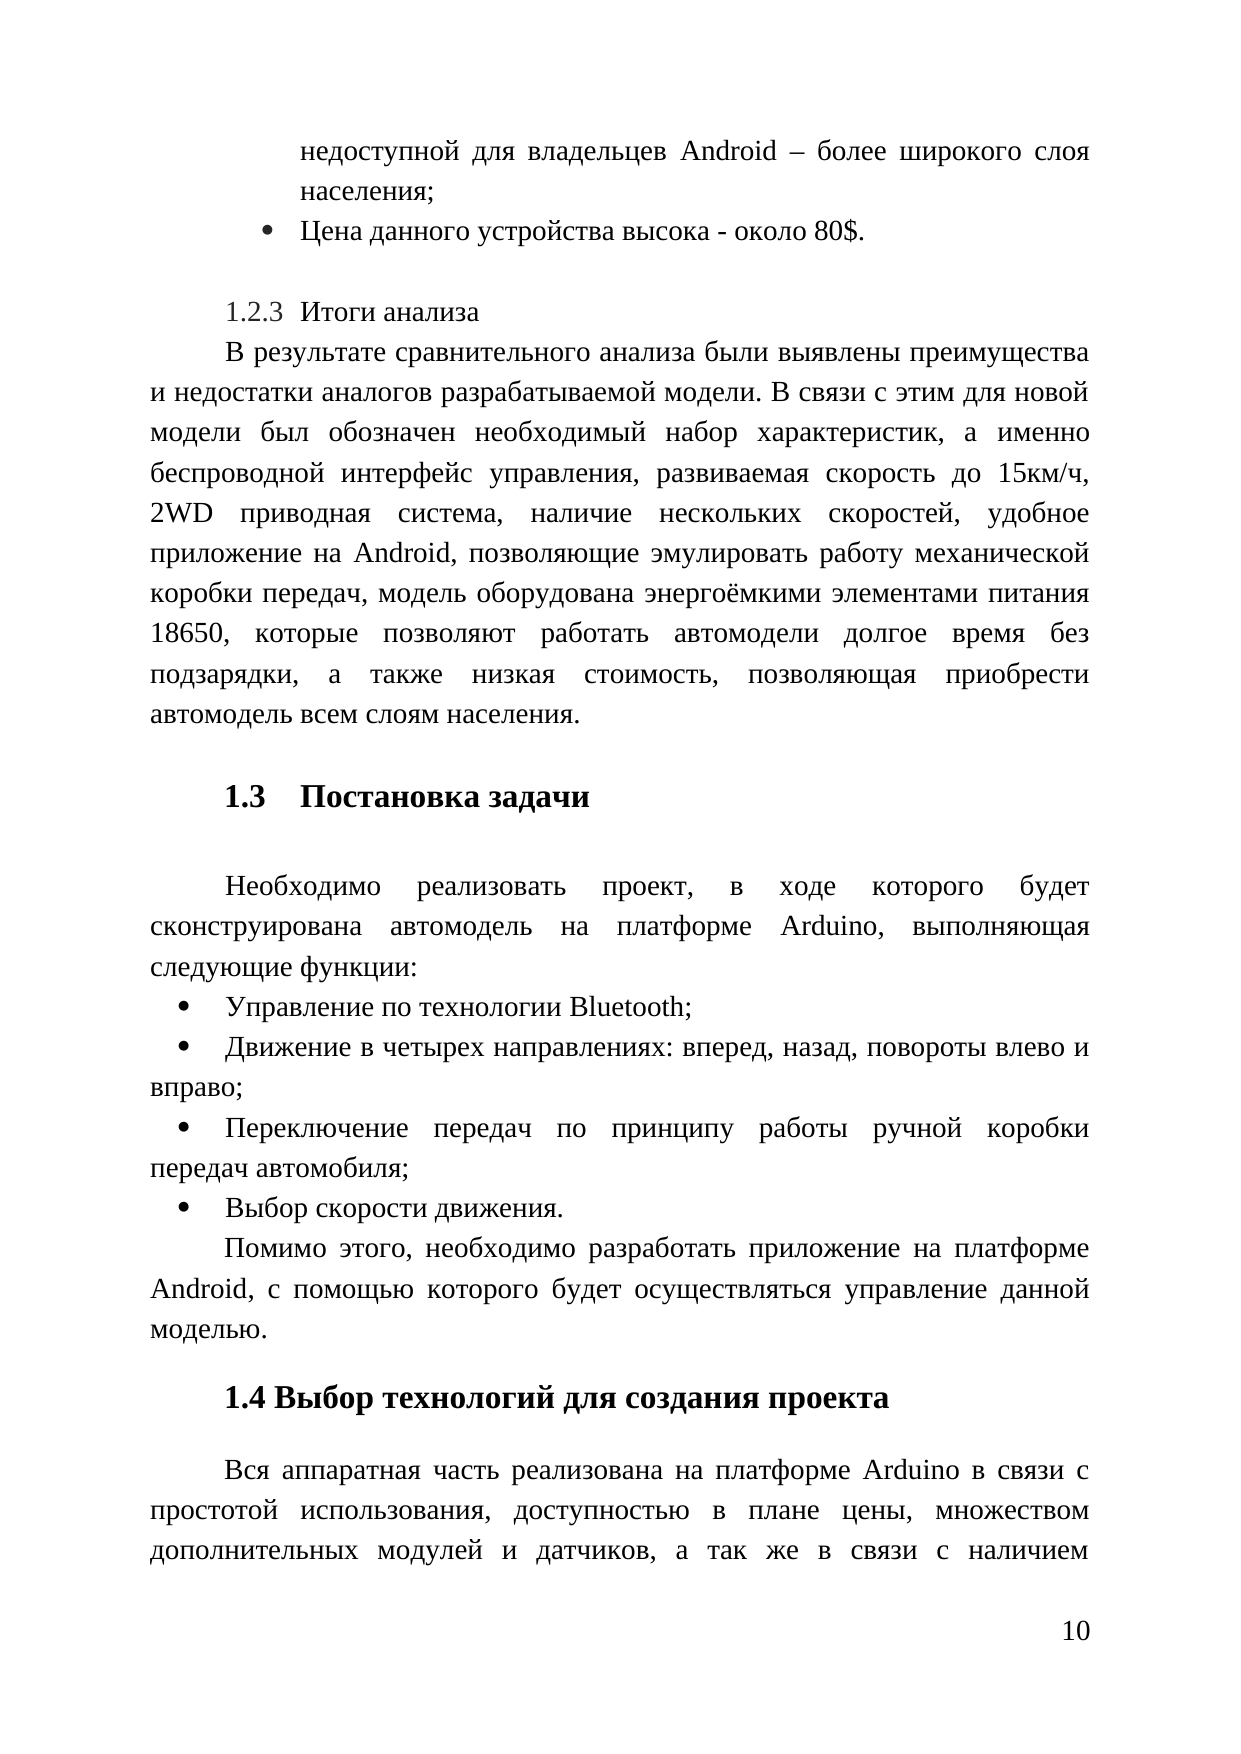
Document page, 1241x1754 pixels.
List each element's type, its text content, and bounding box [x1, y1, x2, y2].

list Цена данного устройства высока - около 80$. [262, 213, 1090, 247]
list Управление по технологии Bluetooth; [150, 989, 1090, 1022]
list недоступной для владельцев Android – более широкого слоя населения; [262, 133, 1090, 207]
list Переключение передач по принципу работы ручной коробки передач автомобиля; [150, 1110, 1090, 1183]
list Постановка задачи [224, 776, 1090, 815]
text Помимо этого, необходимо разработать приложение на платформе Android, с помощью которого будет осуществляться управление данной моделью. [150, 1231, 1090, 1344]
list Движение в четырех направлениях: вперед, назад, повороты влево и вправо; [150, 1029, 1090, 1103]
text В результате сравнительного анализа были выявлены преимущества и недостатки аналогов разрабатываемой модели. В связи с этим для новой модели был обозначен необходимый набор характеристик, а именно беспроводной интерфейс управления, развиваемая скорость до 15км/ч, 2WD приводная система, наличие нескольких скоростей, удобное приложение на Android, позволяющие эмулировать работу механической коробки передач, модель оборудована энергоёмкими элементами питания 18650, которые позволяют работать автомодели долгое время без подзарядки, а также низкая стоимость, позволяющая приобрести автомодель всем слоям населения. [150, 334, 1090, 729]
list Выбор скорости движения. [150, 1190, 1090, 1224]
text Вся аппаратная часть реализована на платформе Arduino в связи с простотой использования, доступностью в плане цены, множеством дополнительных модулей и датчиков, а так же в связи с наличием [150, 1452, 1090, 1566]
list Итоги анализа [225, 294, 1090, 327]
text 1.4 Выбор технологий для создания проекта [150, 1377, 1090, 1415]
list Необходимо реализовать проект, в ходе которого будет сконструирована автомодель на платформе Arduino, выполняющая следующие функции: [150, 868, 1090, 982]
